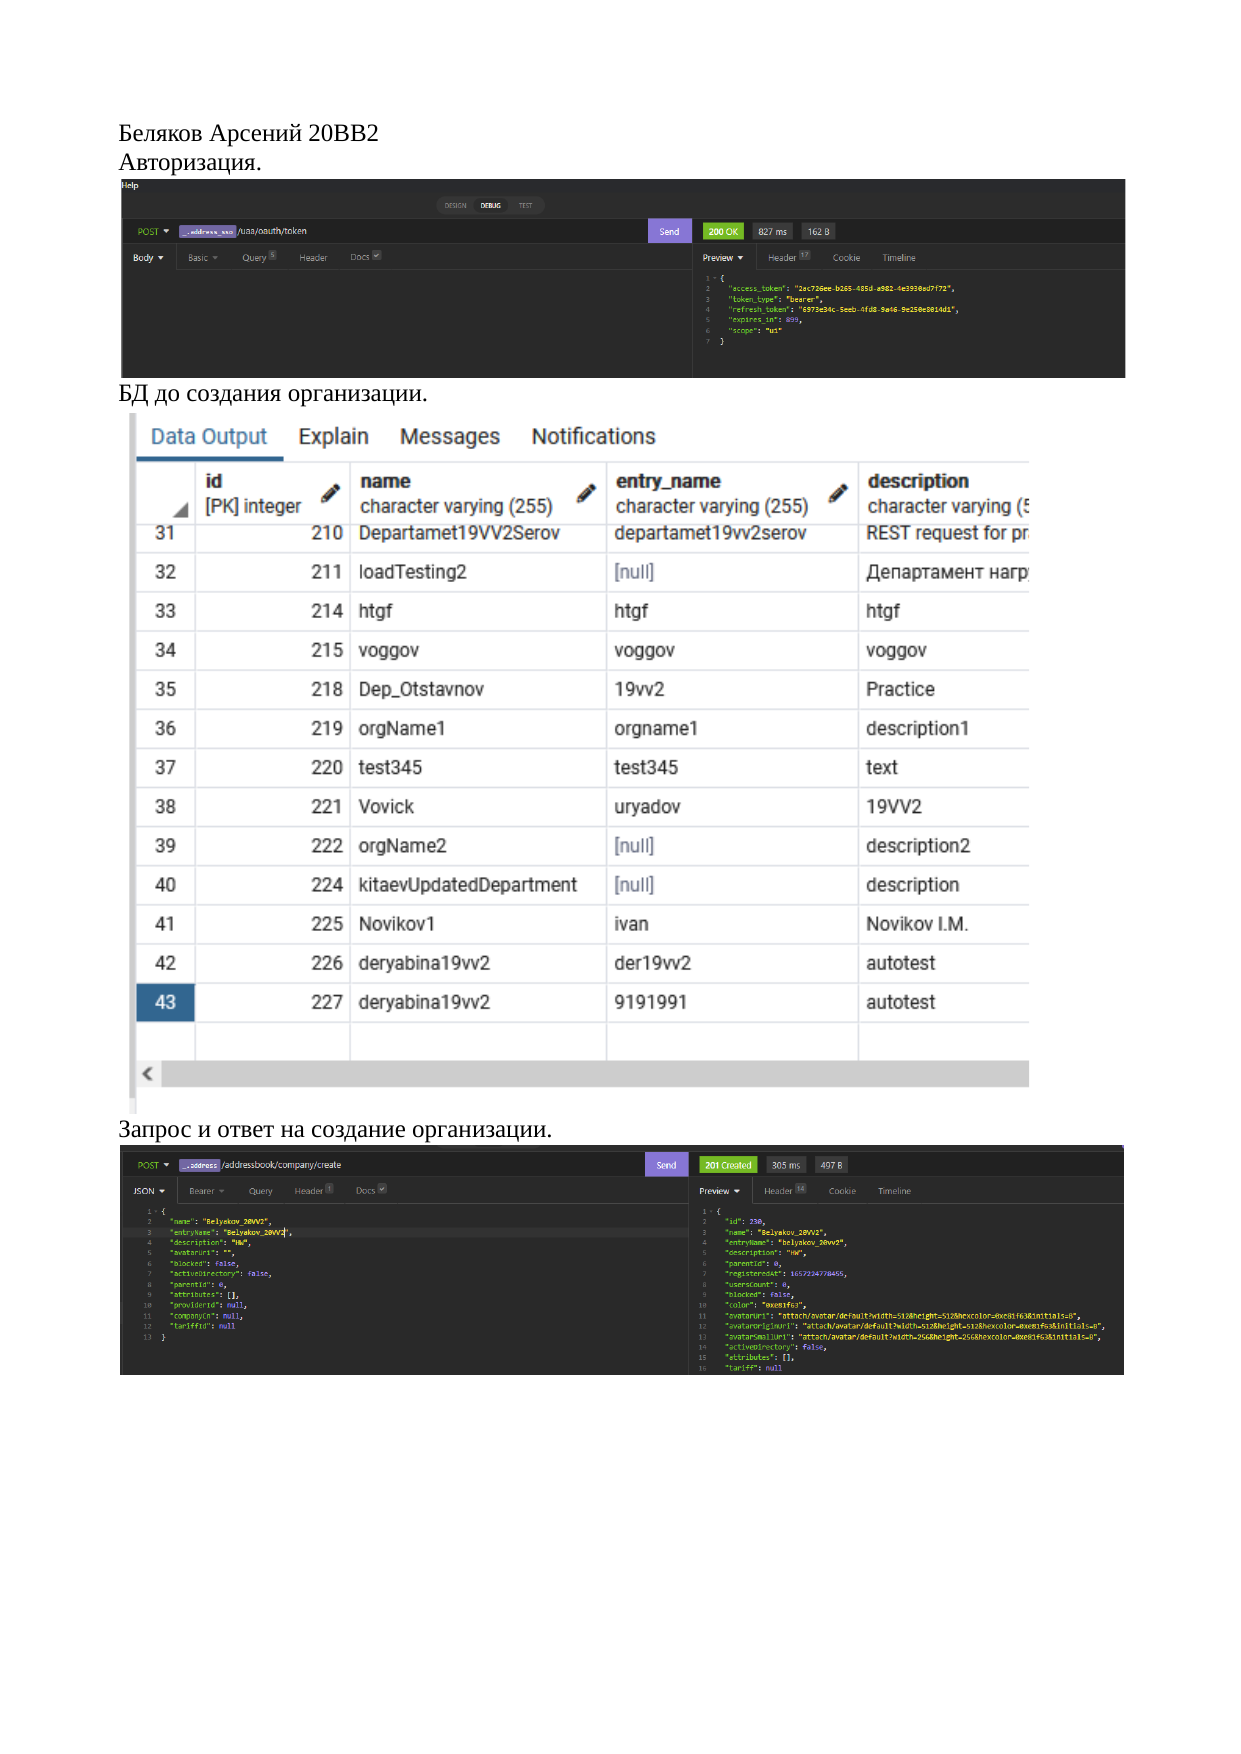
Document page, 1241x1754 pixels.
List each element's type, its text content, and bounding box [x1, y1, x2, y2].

picture [129, 413, 1030, 1114]
text БД до создания организации. [118, 176, 1122, 407]
text Беляков Арсений 20ВВ2 [118, 118, 1122, 147]
text Авторизация. [118, 147, 1122, 176]
picture [120, 1145, 1124, 1375]
picture [121, 178, 1126, 378]
text Запрос и ответ на создание организации. [118, 407, 1122, 1142]
